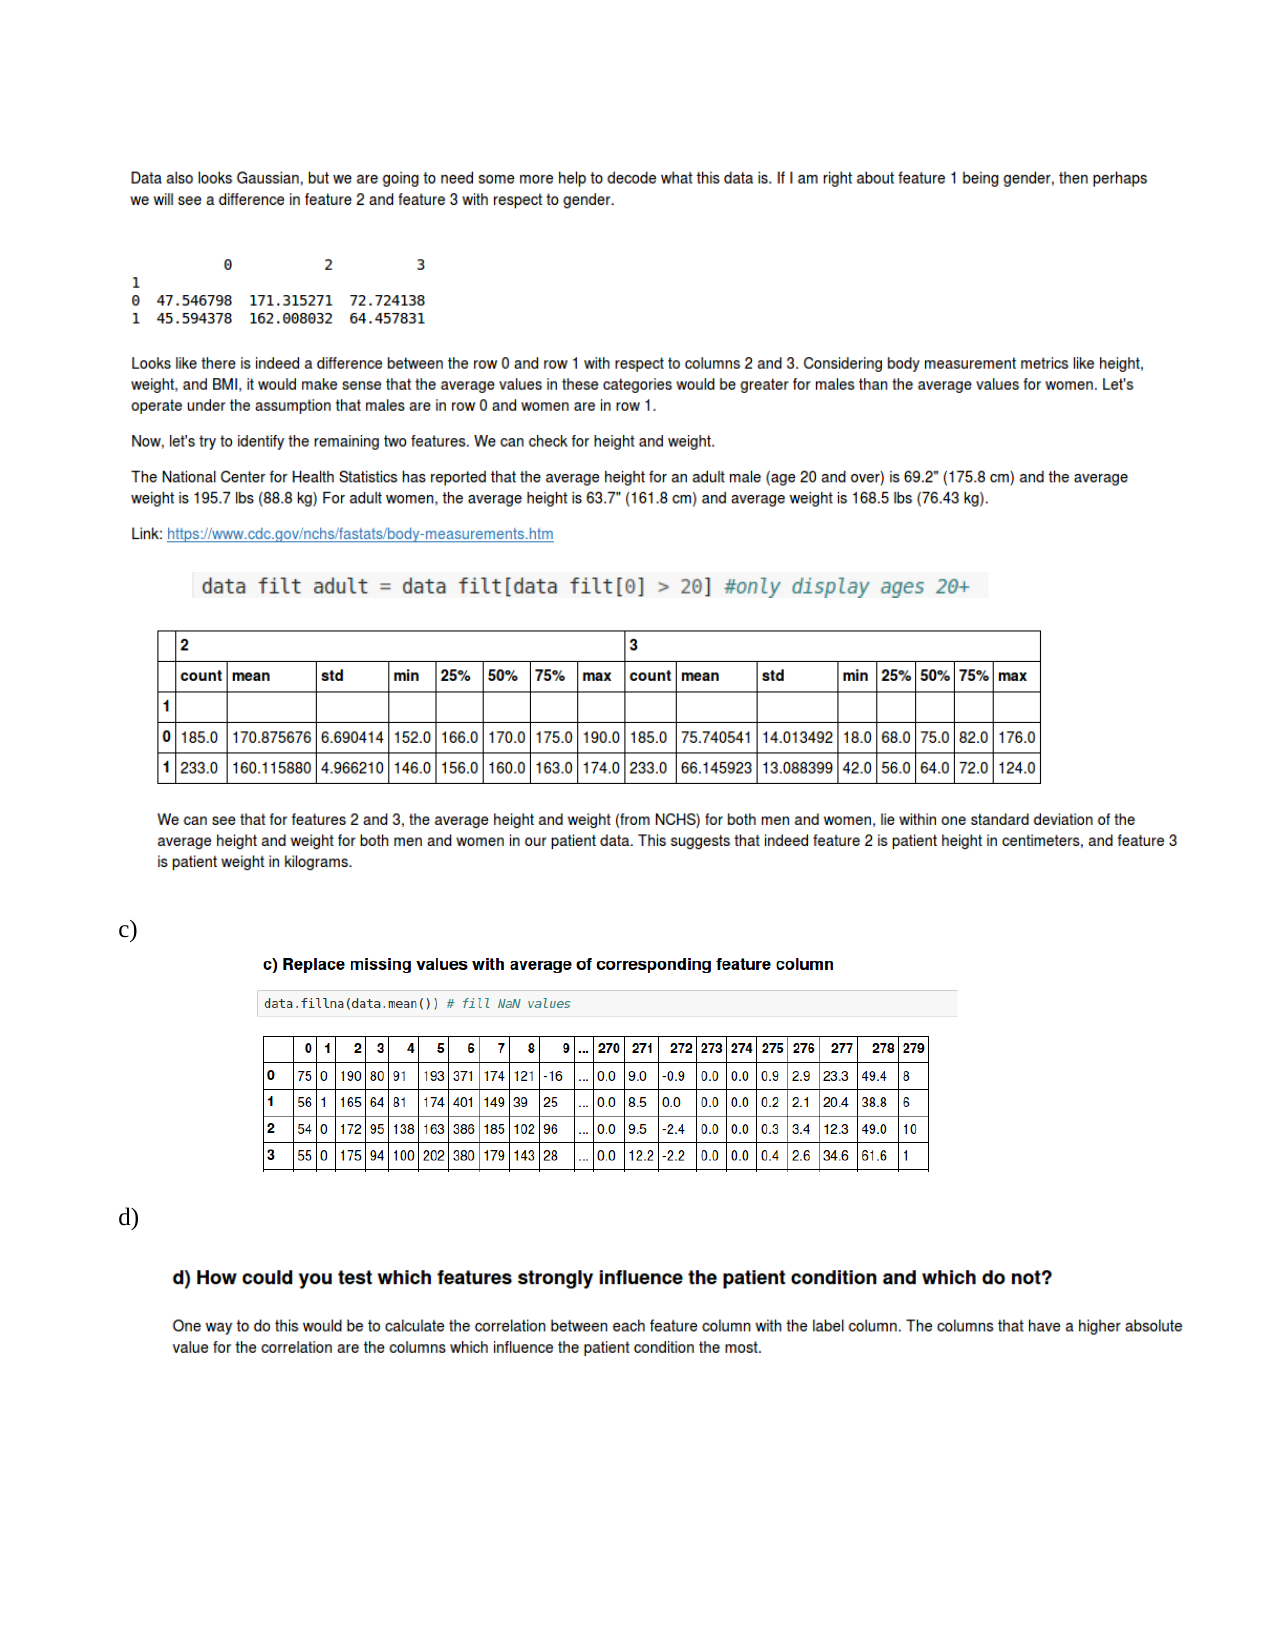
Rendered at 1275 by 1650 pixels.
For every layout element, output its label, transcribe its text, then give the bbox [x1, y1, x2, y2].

picture [162, 1252, 1202, 1369]
text d) [118, 1202, 1157, 1231]
picture [119, 162, 1159, 218]
picture [149, 621, 1188, 886]
picture [192, 572, 989, 598]
text c) [118, 914, 1157, 943]
picture [124, 253, 1163, 556]
picture [256, 950, 958, 1172]
